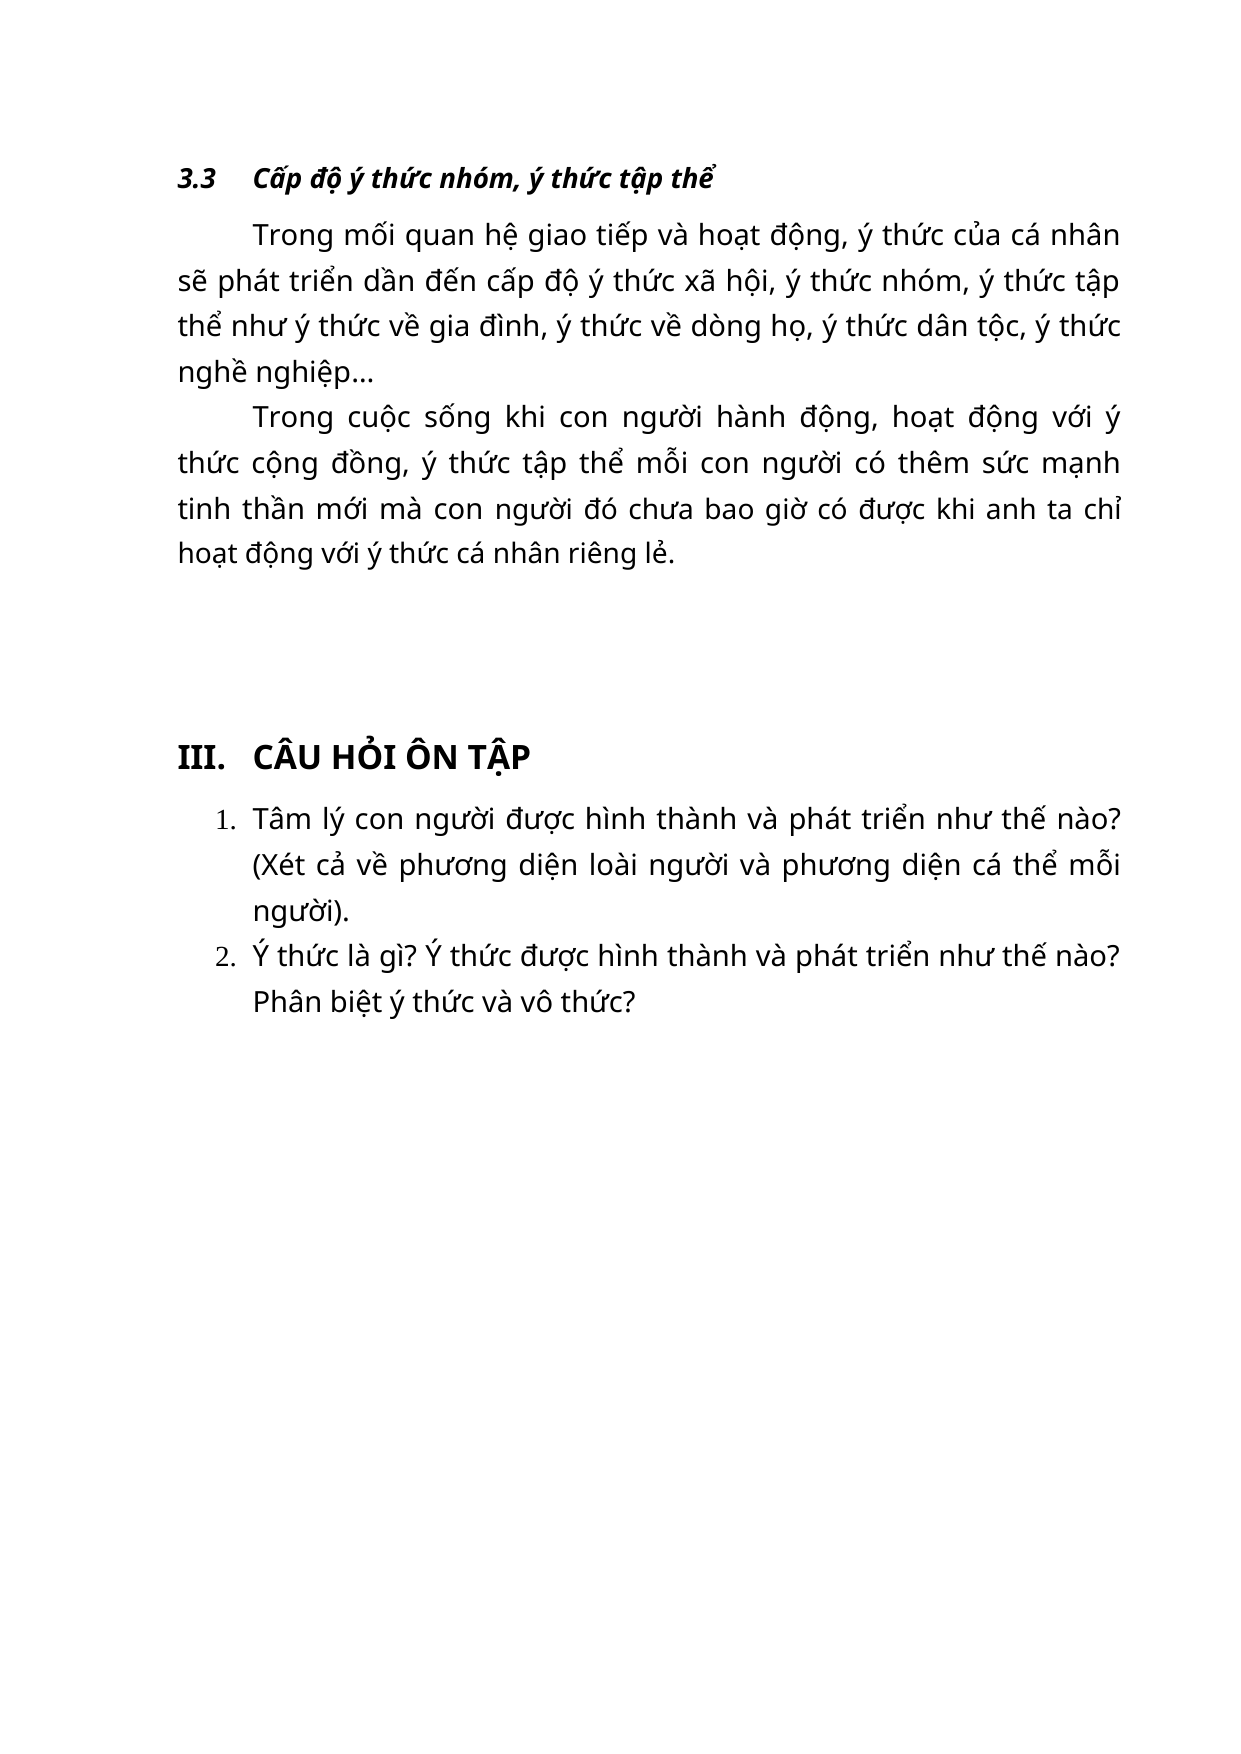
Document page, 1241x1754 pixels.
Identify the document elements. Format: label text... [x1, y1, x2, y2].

subtitle Cấp độ ý thức nhóm, ý thức tập thể [177, 158, 1122, 196]
list Ý thức là gì? Ý thức được hình thành và phát triển như thế nào? Phân biệt ý thức và vô thức? [215, 936, 1122, 1021]
subtitle CÂU HỎI ÔN TẬP [177, 734, 1122, 779]
text Trong mối quan hệ giao tiếp và hoạt động, ý thức của cá nhân sẽ phát triển dần đến cấp độ ý thức xã hội, ý thức nhóm, ý thức tập thể như ý thức về gia đình, ý thức về dòng họ, ý thức dân tộc, ý thức nghề nghiệp… [177, 214, 1122, 391]
text Trong cuộc sống khi con người hành động, hoạt động với ý thức cộng đồng, ý thức tập thể mỗi con người có thêm sức mạnh tinh thần mới mà con người đó chưa bao giờ có được khi anh ta chỉ hoạt động với ý thức cá nhân riêng lẻ. [177, 397, 1122, 572]
list Tâm lý con người được hình thành và phát triển như thế nào? (Xét cả về phương diện loài người và phương diện cá thể mỗi người). [215, 799, 1122, 929]
